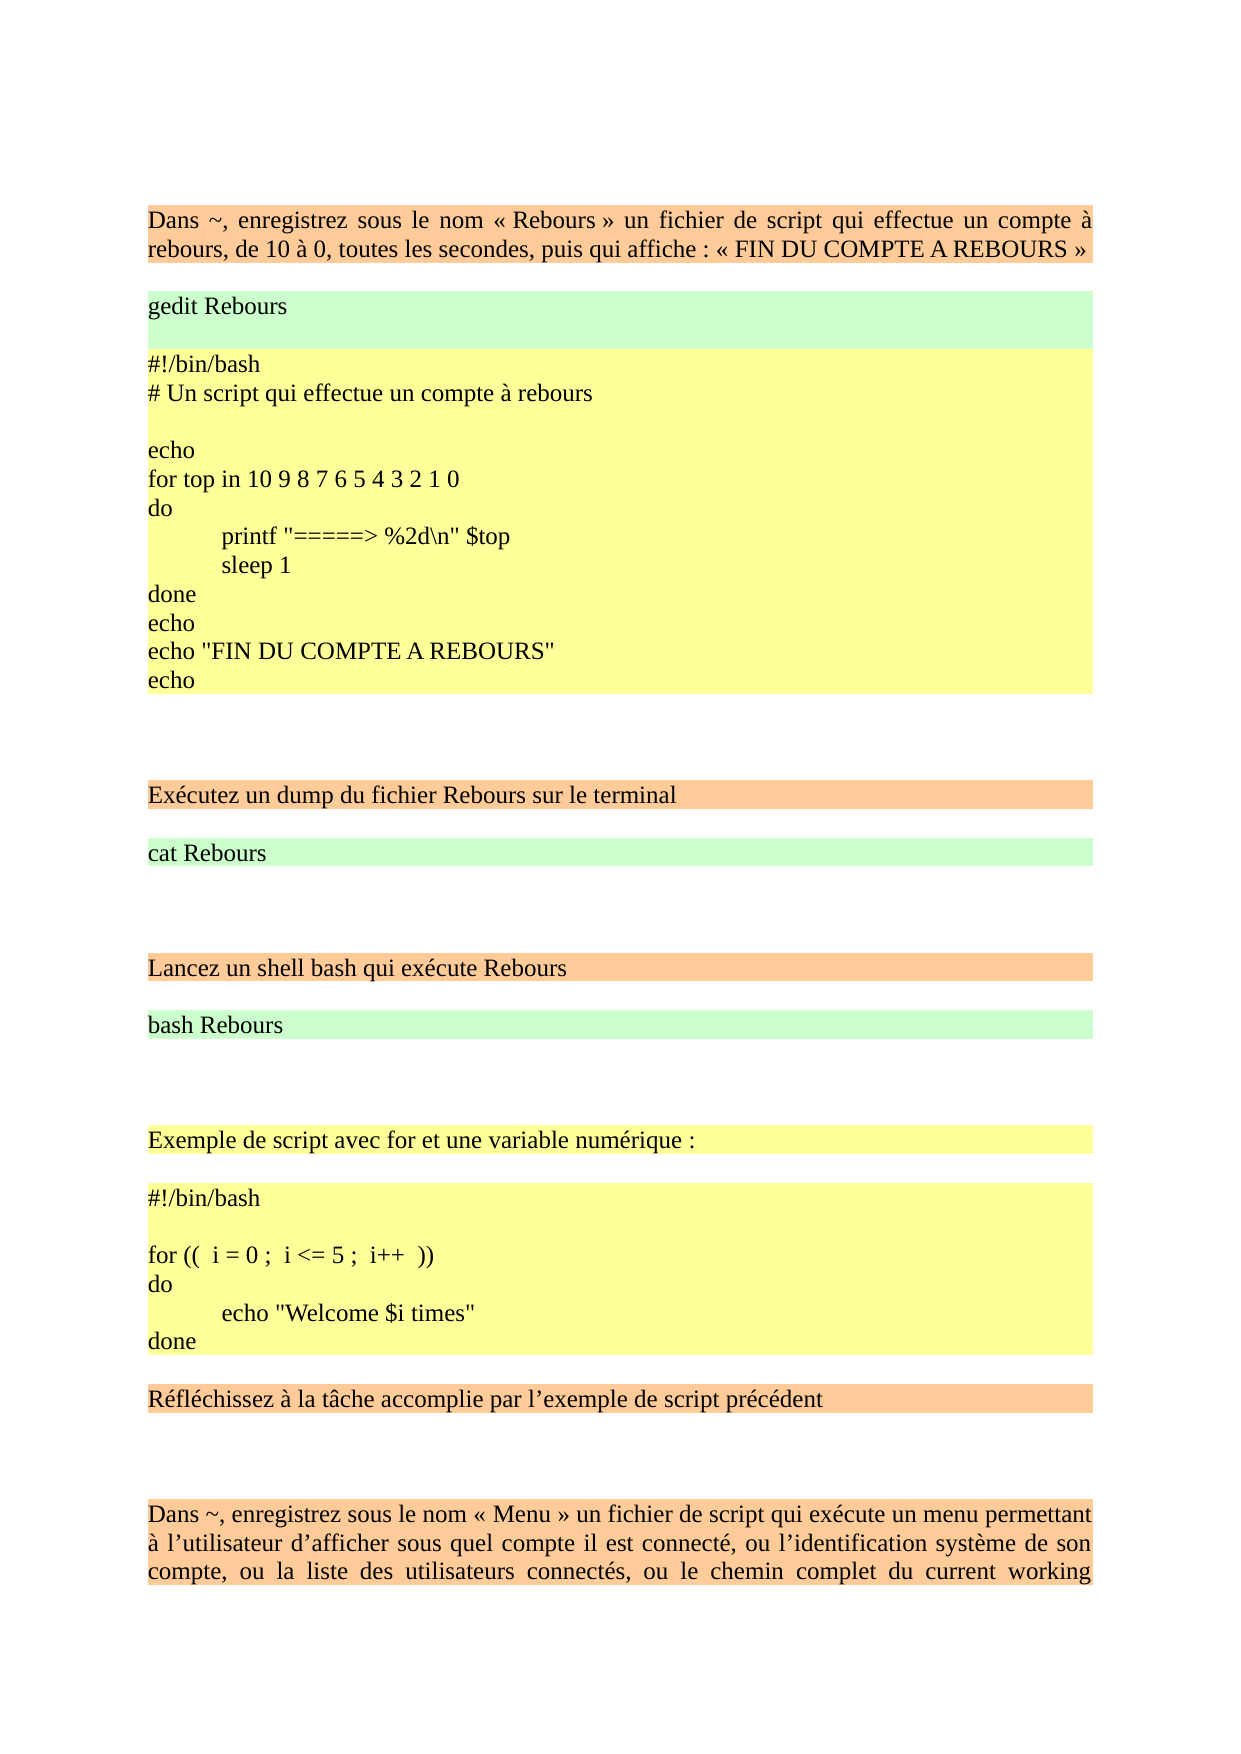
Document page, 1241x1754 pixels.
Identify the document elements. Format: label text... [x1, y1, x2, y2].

text #!/bin/bash [148, 1183, 1093, 1211]
text for top in 10 9 8 7 6 5 4 3 2 1 0 [148, 464, 1093, 493]
text for (( i = 0 ; i <= 5 ; i++ )) [148, 1240, 1093, 1269]
text printf "=====> %2d\n" $top [148, 521, 1093, 550]
text # Un script qui effectue un compte à rebours [148, 378, 1093, 406]
text echo [148, 608, 1093, 636]
text do [148, 493, 1093, 521]
text gedit Rebours [148, 291, 1093, 320]
text done [148, 579, 1093, 608]
text Exemple de script avec for et une variable numérique : [148, 1125, 1093, 1154]
text cat Rebours [148, 838, 1093, 866]
text do [148, 1269, 1093, 1298]
text done [148, 1326, 1093, 1355]
text bash Rebours [148, 1010, 1093, 1039]
text Exécutez un dump du fichier Rebours sur le terminal [148, 780, 1093, 809]
text sleep 1 [148, 550, 1093, 579]
text Dans ~, enregistrez sous le nom « Rebours » un fichier de script qui effectue un compte à rebours, de 10 à 0, toutes les secondes, puis qui affiche : « FIN DU COMPTE A REBOURS » [148, 205, 1093, 263]
text echo "Welcome $i times" [148, 1298, 1093, 1326]
text Lancez un shell bash qui exécute Rebours [148, 953, 1093, 981]
text echo [148, 665, 1093, 694]
text Dans ~, enregistrez sous le nom « Menu » un fichier de script qui exécute un menu permettant à l’utilisateur d’afficher sous quel compte il est connecté, ou l’identification système de son compte, ou la liste des utilisateurs connectés, ou le chemin complet du current working [148, 1499, 1093, 1585]
text echo [148, 435, 1093, 464]
text echo "FIN DU COMPTE A REBOURS" [148, 636, 1093, 665]
text #!/bin/bash [148, 349, 1093, 378]
text Réfléchissez à la tâche accomplie par l’exemple de script précédent [148, 1384, 1093, 1413]
